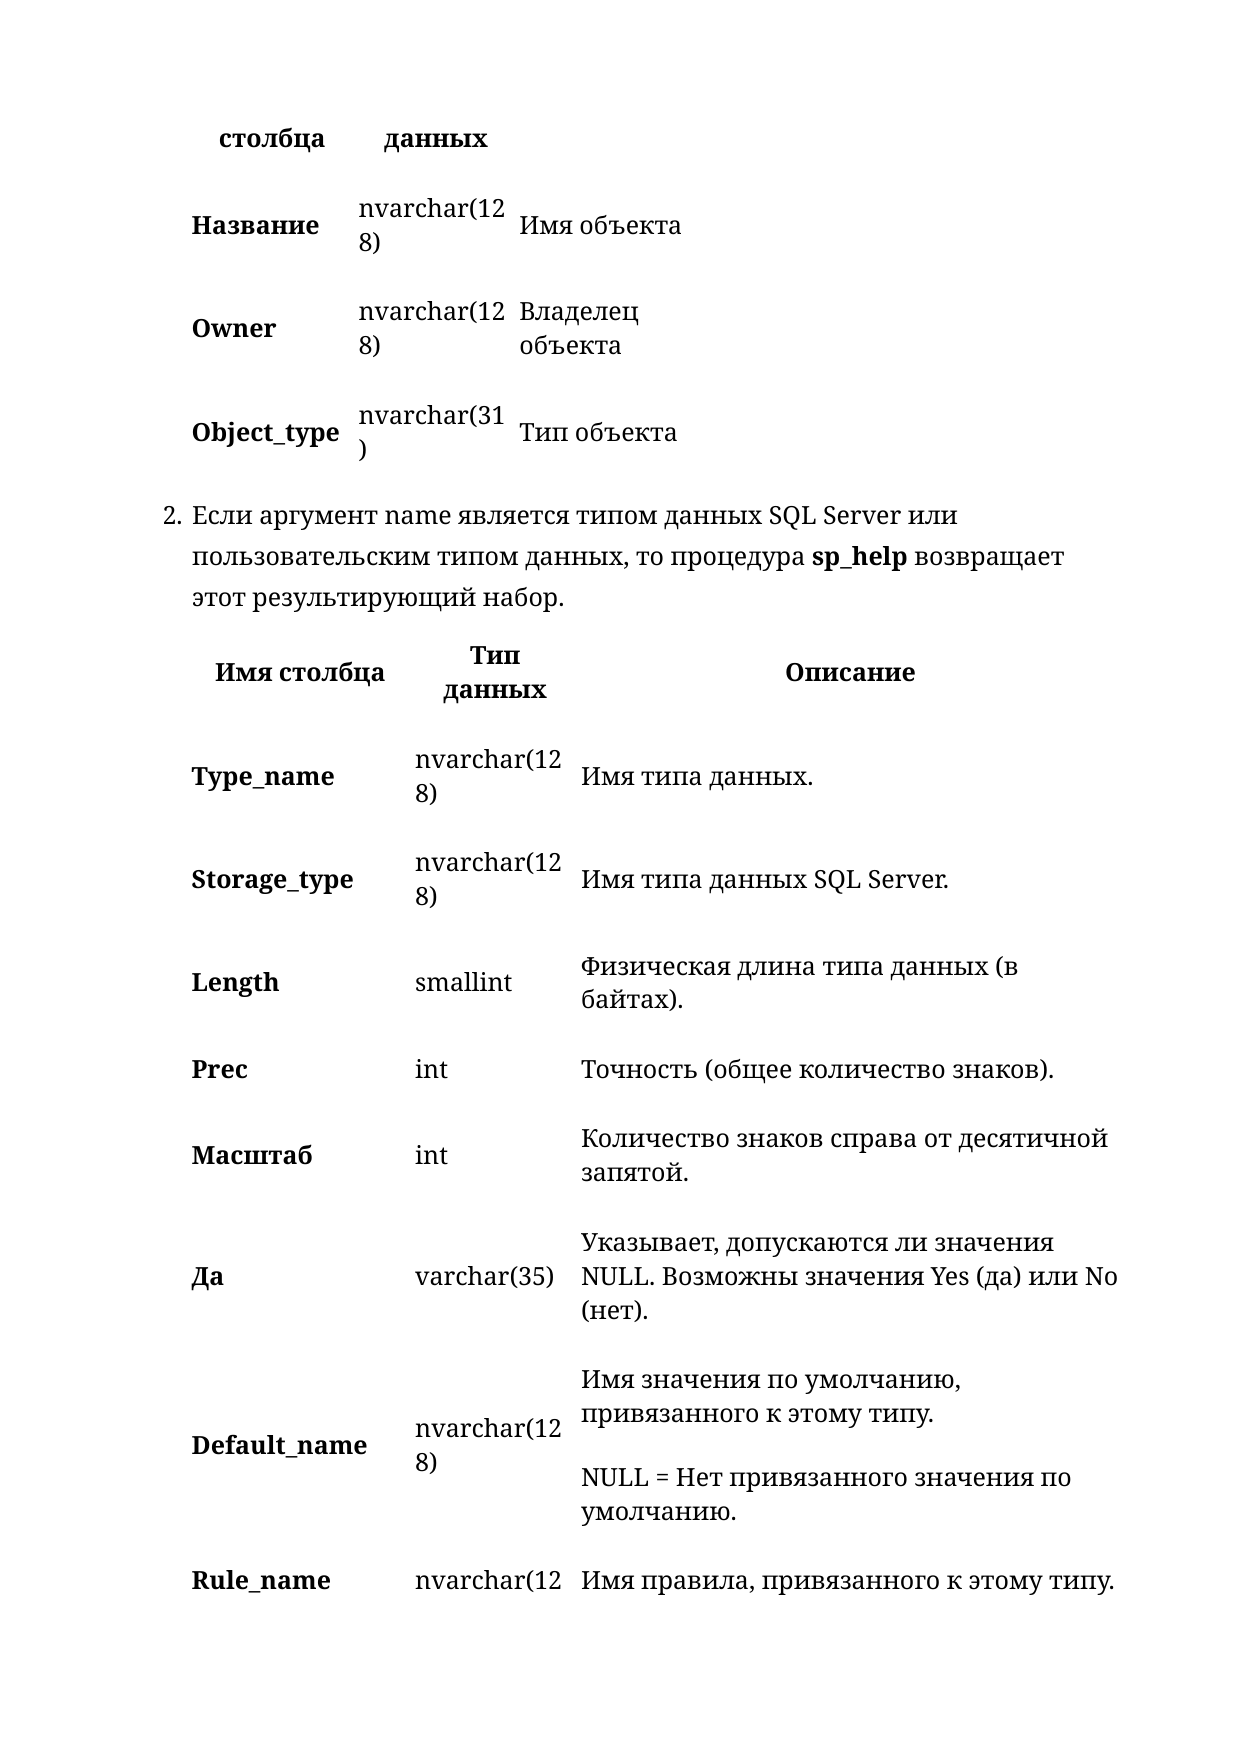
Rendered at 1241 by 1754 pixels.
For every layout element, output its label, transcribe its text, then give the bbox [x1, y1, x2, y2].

table_cell Точность (общее количество знаков). [578, 1049, 1123, 1118]
table_cell varchar(35) [412, 1221, 578, 1359]
table_cell nvarchar(128) [412, 738, 578, 842]
table_cell Default_name [189, 1359, 412, 1560]
table_header столбца [189, 118, 355, 187]
table_cell Length [189, 945, 412, 1049]
table_cell nvarchar(12 [412, 1560, 578, 1629]
table_cell Owner [189, 291, 355, 394]
table_cell Физическая длина типа данных (в байтах). [578, 945, 1123, 1049]
table_header Тип данных [412, 635, 578, 738]
table_cell Имя объекта [516, 188, 731, 291]
table_header Описание [578, 635, 1123, 738]
table_cell Имя типа данных. [578, 738, 1123, 842]
table_cell Владелец объекта [516, 291, 731, 394]
table_cell nvarchar(128) [355, 291, 516, 394]
table_cell Prec [189, 1049, 412, 1118]
table_cell Имя значения по умолчанию, привязанного к этому типу. NULL = Нет привязанного значения по умолчанию. [578, 1359, 1123, 1560]
table_cell nvarchar(128) [355, 188, 516, 291]
table_cell Имя правила, привязанного к этому типу. [578, 1560, 1123, 1629]
table_cell Type_name [189, 738, 412, 842]
table_cell Количество знаков справа от десятичной запятой. [578, 1118, 1123, 1221]
table_cell int [412, 1049, 578, 1118]
table_cell Да [189, 1221, 412, 1359]
table_cell smallint [412, 945, 578, 1049]
table_header Имя столбца [189, 635, 412, 738]
table_cell int [412, 1118, 578, 1221]
table_cell Название [189, 188, 355, 291]
table_header данных [355, 118, 516, 187]
table_cell Указывает, допускаются ли значения NULL. Возможны значения Yes (да) или No (нет). [578, 1221, 1123, 1359]
table_cell Имя типа данных SQL Server. [578, 842, 1123, 945]
table_cell Storage_type [189, 842, 412, 945]
table_header [516, 118, 731, 187]
table_cell Object_type [189, 394, 355, 498]
table_cell nvarchar(31) [355, 394, 516, 498]
list Если аргумент name является типом данных SQL Server или пользовательским типом данных, то процедура sp_help возвращает этот результирующий набор. [162, 498, 1122, 613]
table_cell Тип объекта [516, 394, 731, 498]
table_cell Масштаб [189, 1118, 412, 1221]
table_cell nvarchar(128) [412, 842, 578, 945]
table_cell Rule_name [189, 1560, 412, 1629]
table_cell nvarchar(128) [412, 1359, 578, 1560]
